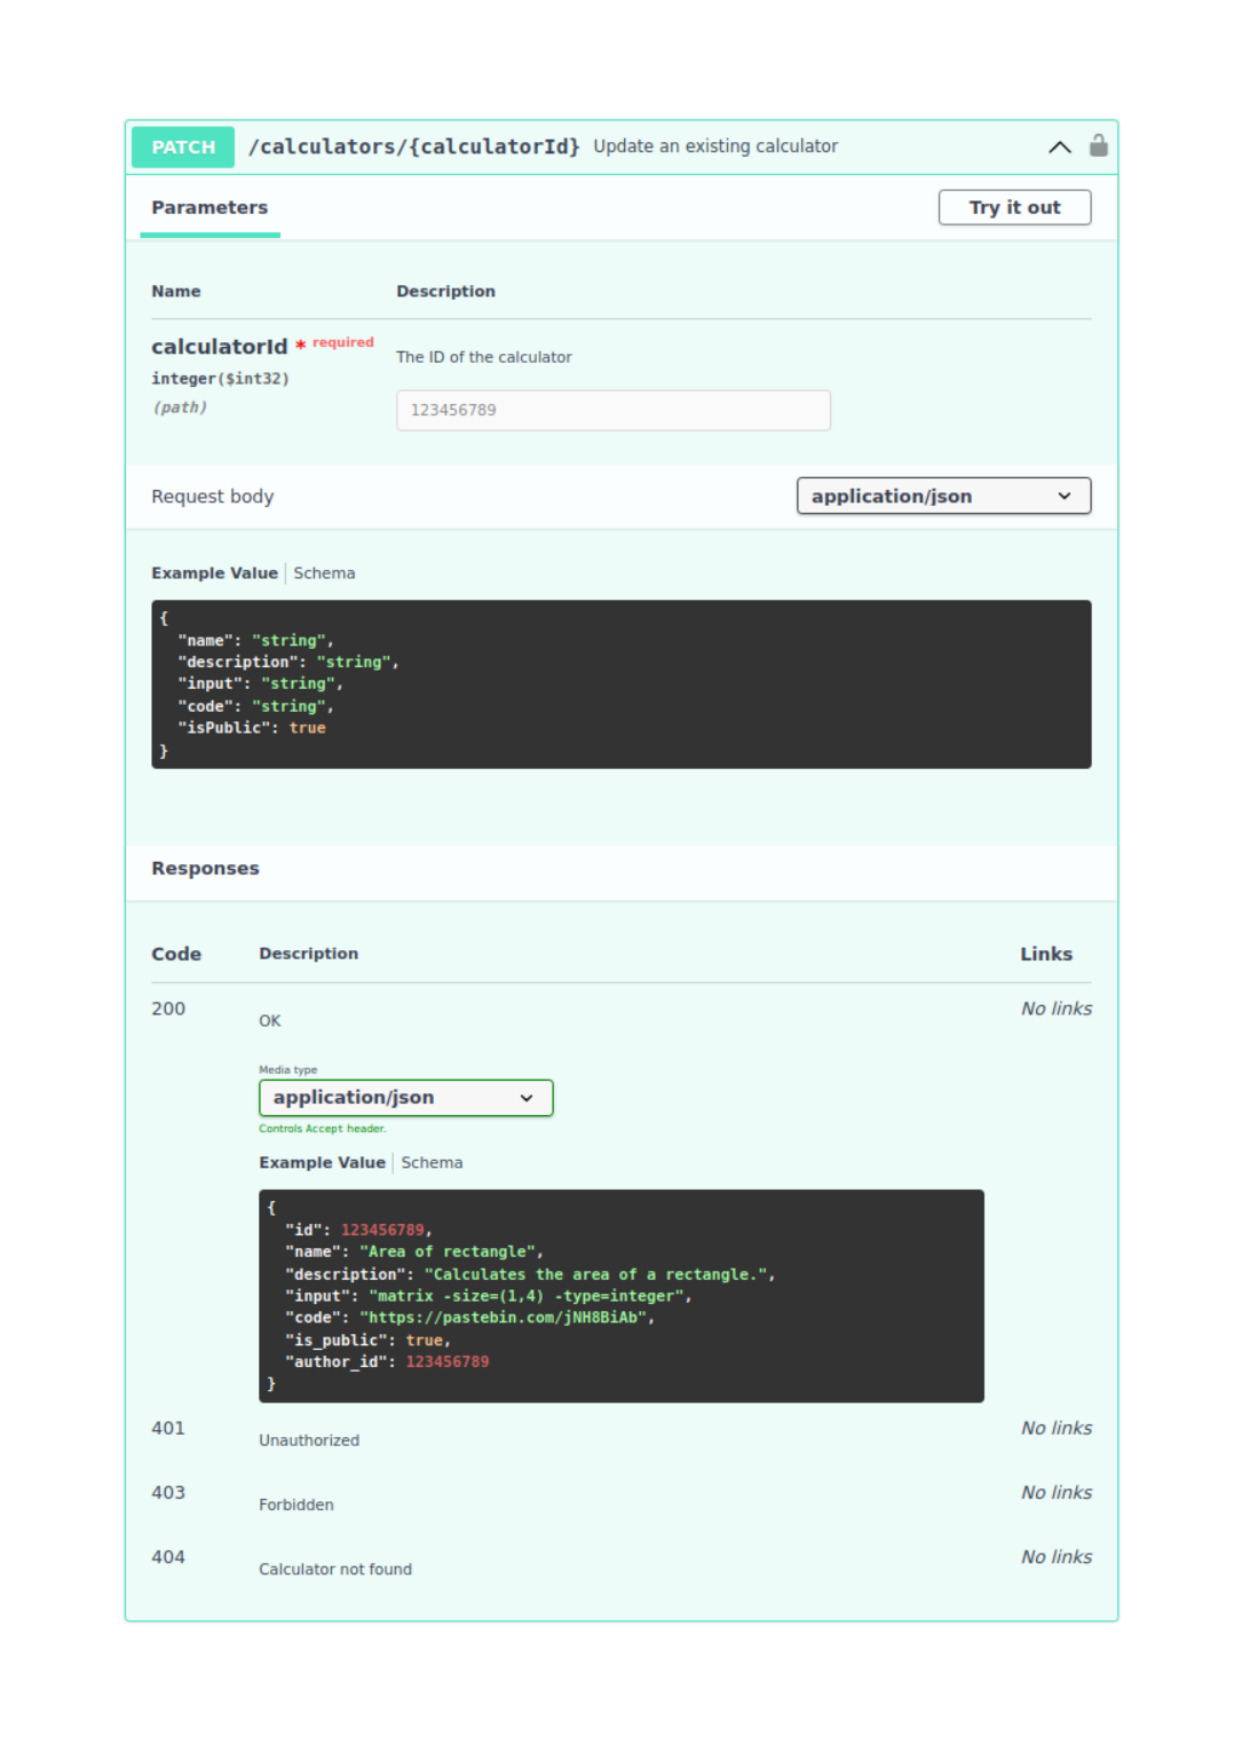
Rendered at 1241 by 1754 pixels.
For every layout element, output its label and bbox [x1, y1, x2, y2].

picture [118, 118, 1123, 1626]
